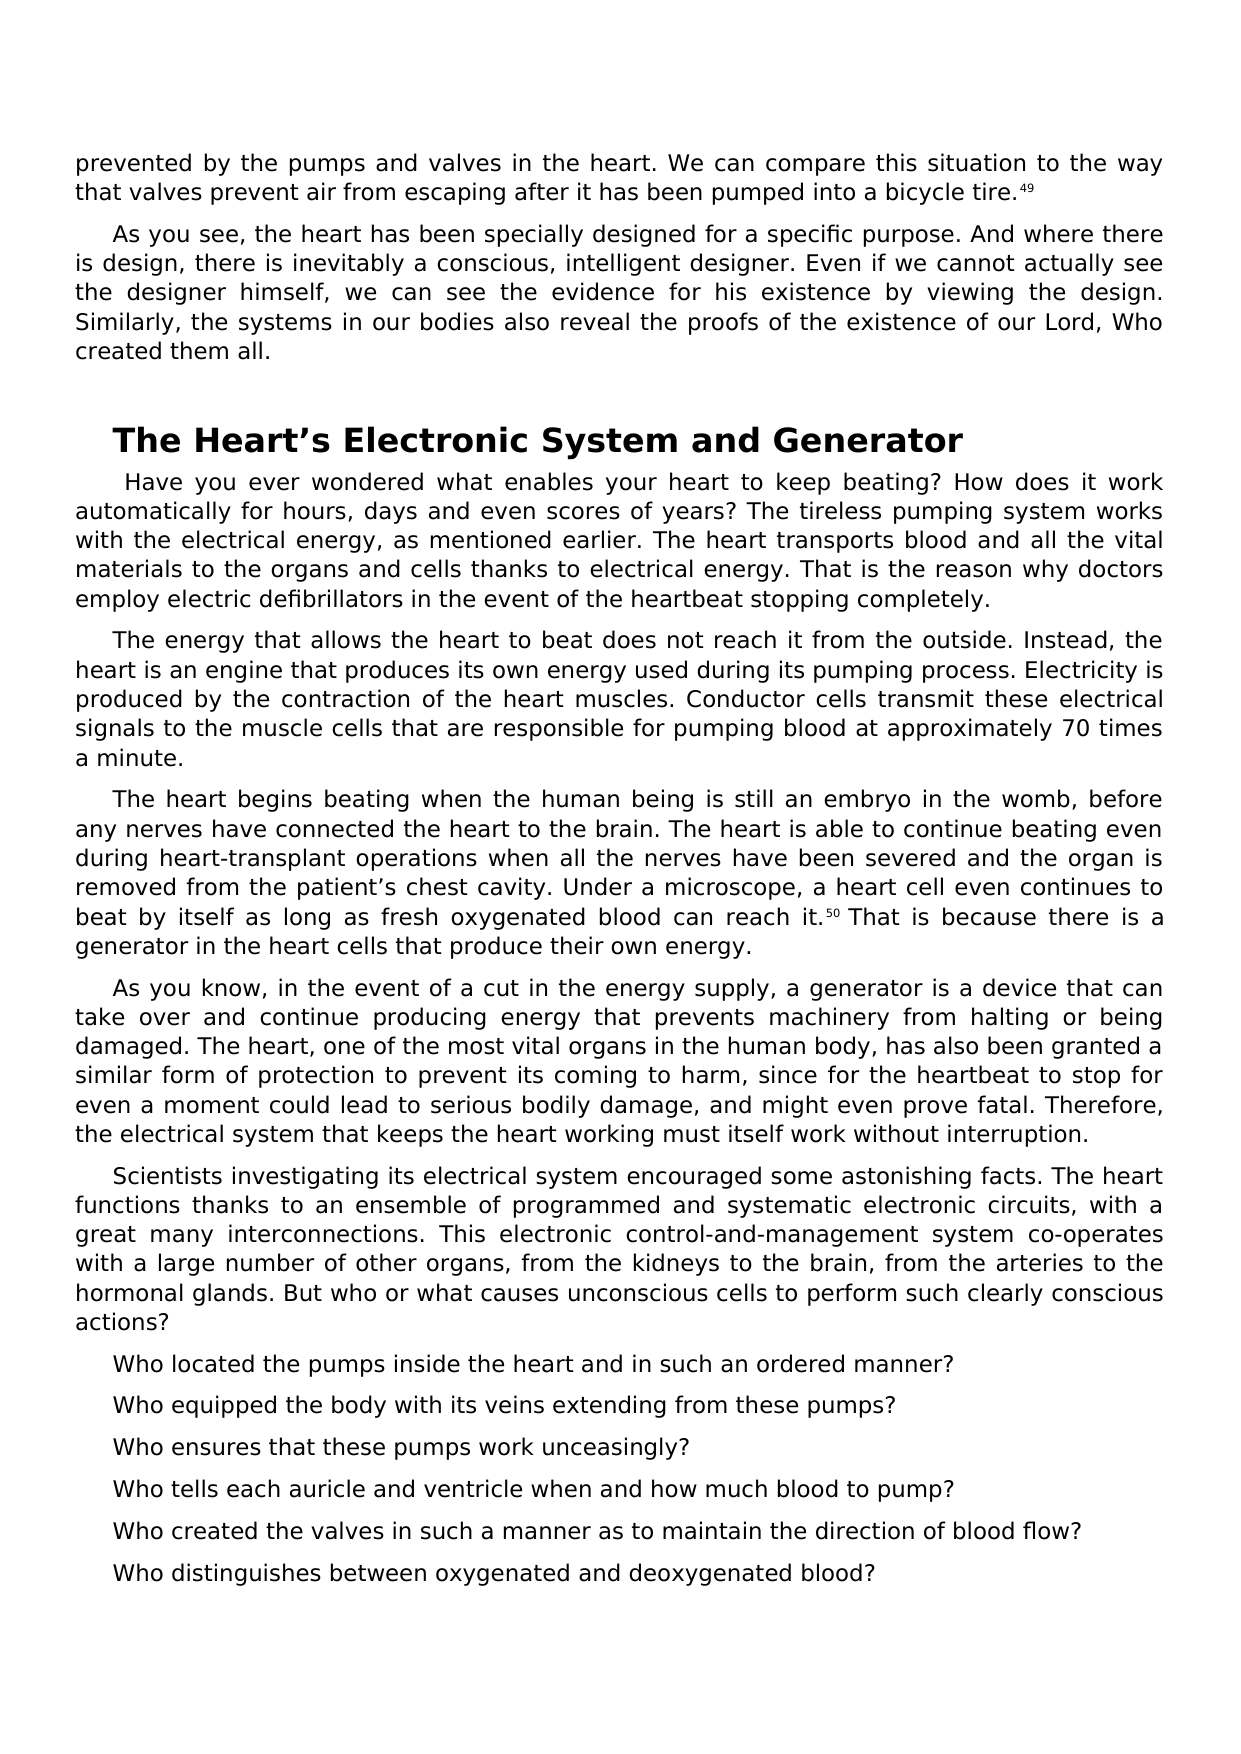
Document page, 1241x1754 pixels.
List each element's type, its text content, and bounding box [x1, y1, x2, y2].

text Who tells each auricle and ventricle when and how much blood to pump? [75, 1476, 1165, 1503]
text Have you ever wondered what enables your heart to keep beating? How does it work automatically for hours, days and even scores of years? The tireless pumping system works with the electrical energy, as mentioned earlier. The heart transports blood and all the vital materials to the organs and cells thanks to electrical energy. That is the reason why doctors employ electric defibrillators in the event of the heartbeat stopping completely. [75, 469, 1165, 613]
text Scientists investigating its electrical system encouraged some astonishing facts. The heart functions thanks to an ensemble of programmed and systematic electronic circuits, with a great many interconnections. This electronic control-and-management system co-operates with a large number of other organs, from the kidneys to the brain, from the arteries to the hormonal glands. But who or what causes unconscious cells to perform such clearly conscious actions? [75, 1163, 1165, 1336]
text The energy that allows the heart to beat does not reach it from the outside. Instead, the heart is an engine that produces its own energy used during its pumping process. Electricity is produced by the contraction of the heart muscles. Conductor cells transmit these electrical signals to the muscle cells that are responsible for pumping blood at approximately 70 times a minute. [75, 628, 1165, 771]
text Who distinguishes between oxygenated and deoxygenated blood? [75, 1560, 1165, 1586]
text Who created the valves in such a manner as to maintain the direction of blood flow? [75, 1518, 1165, 1545]
text The heart begins beating when the human being is still an embryo in the womb, before any nerves have connected the heart to the brain. The heart is able to continue beating even during heart-transplant operations when all the nerves have been severed and the organ is removed from the patient’s chest cavity. Under a microscope, a heart cell even continues to beat by itself as long as fresh oxygenated blood can reach it.50 That is because there is a generator in the heart cells that produce their own energy. [75, 787, 1165, 959]
text Who ensures that these pumps work unceasingly? [75, 1434, 1165, 1461]
text As you know, in the event of a cut in the energy supply, a generator is a device that can take over and continue producing energy that prevents machinery from halting or being damaged. The heart, one of the most vital organs in the human body, has also been granted a similar form of protection to prevent its coming to harm, since for the heartbeat to stop for even a moment could lead to serious bodily damage, and might even prove fatal. Therefore, the electrical system that keeps the heart working must itself work without interruption. [75, 975, 1165, 1148]
text Who located the pumps inside the heart and in such an ordered manner? [75, 1351, 1165, 1378]
subtitle The Heart’s Electronic System and Generator [112, 422, 1165, 461]
text Who equipped the body with its veins extending from these pumps? [75, 1393, 1165, 1419]
text prevented by the pumps and valves in the heart. We can compare this situation to the way that valves prevent air from escaping after it has been pumped into a bicycle tire.49 [75, 150, 1165, 206]
text As you see, the heart has been specially designed for a specific purpose. And where there is design, there is inevitably a conscious, intelligent designer. Even if we cannot actually see the designer himself, we can see the evidence for his existence by viewing the design. Similarly, the systems in our bodies also reveal the proofs of the existence of our Lord, Who created them all. [75, 221, 1165, 365]
